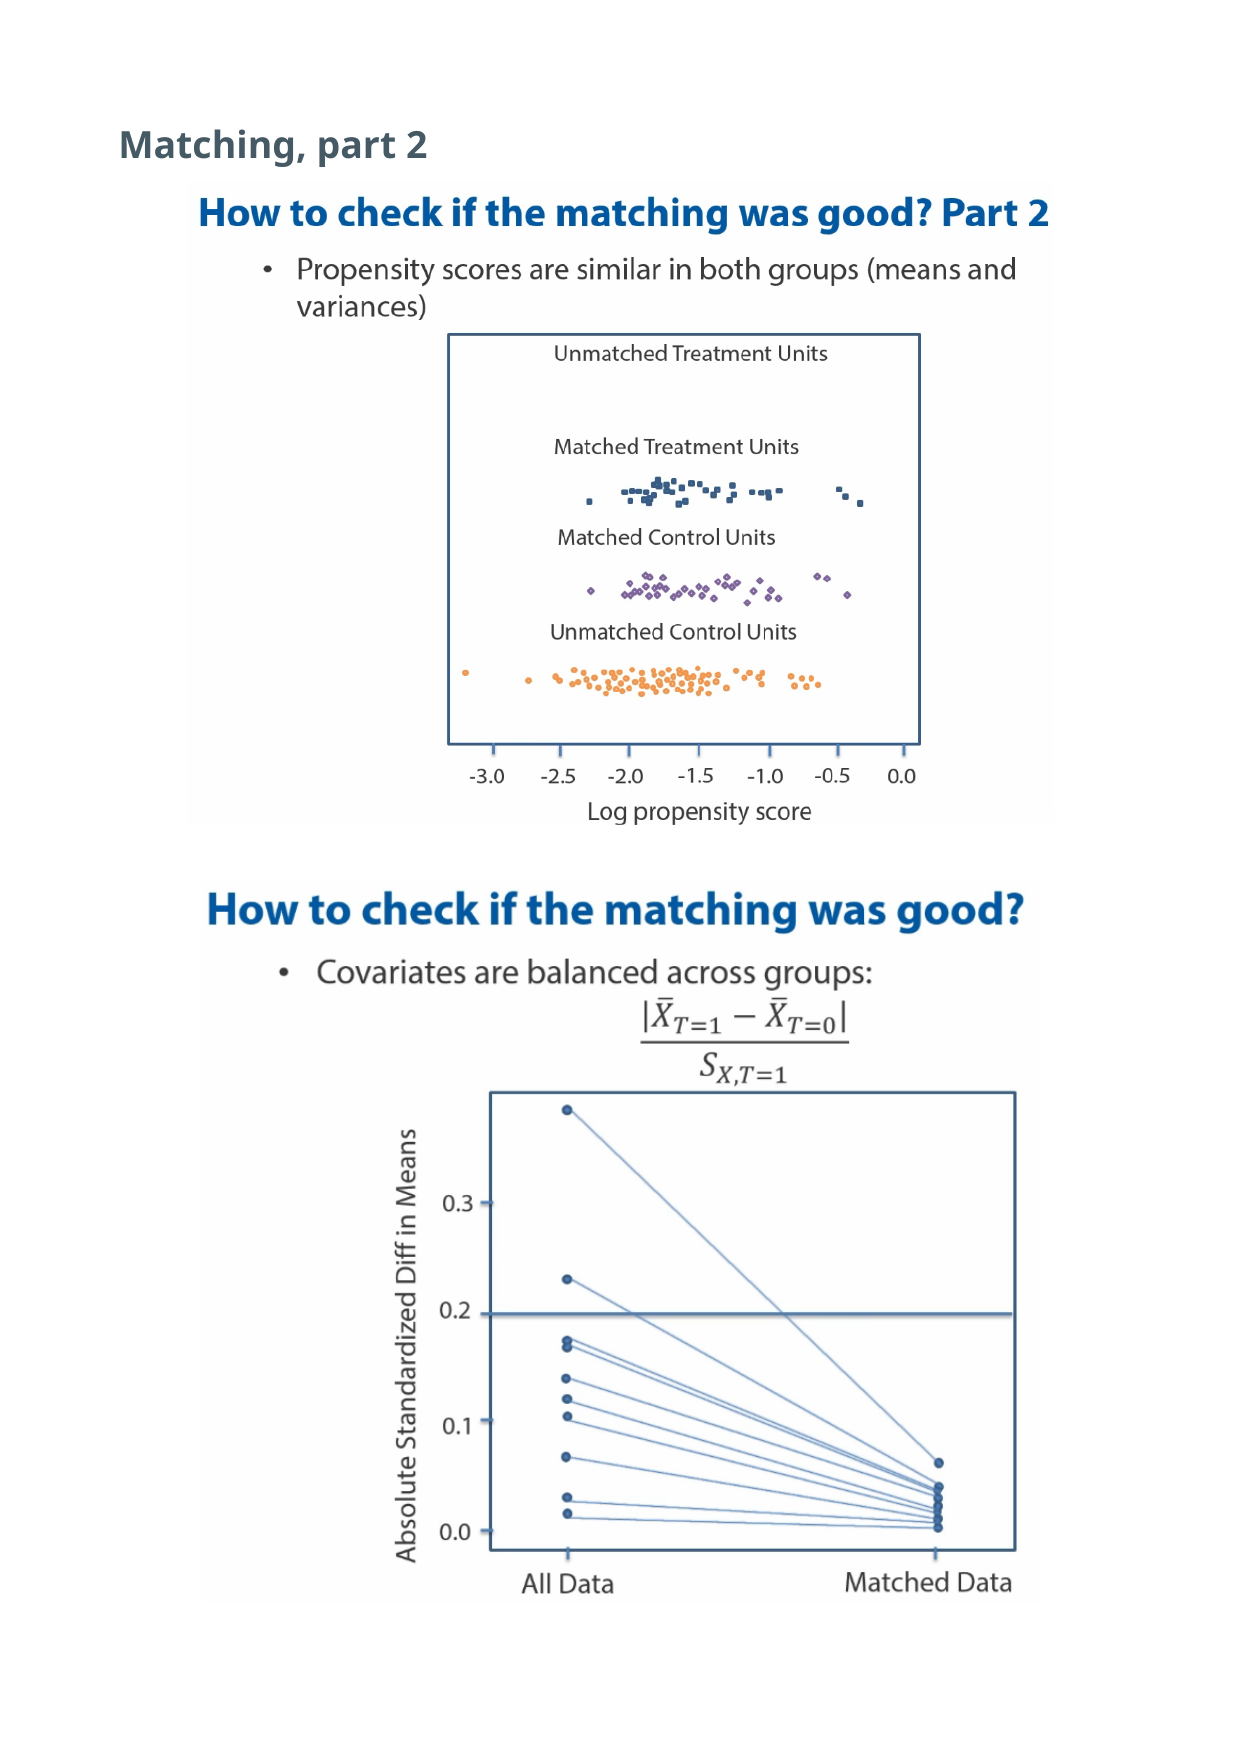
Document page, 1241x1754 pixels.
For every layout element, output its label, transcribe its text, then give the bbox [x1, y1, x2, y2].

subtitle Matching, part 2 [118, 118, 1122, 169]
picture [185, 181, 1055, 825]
picture [200, 882, 1040, 1603]
